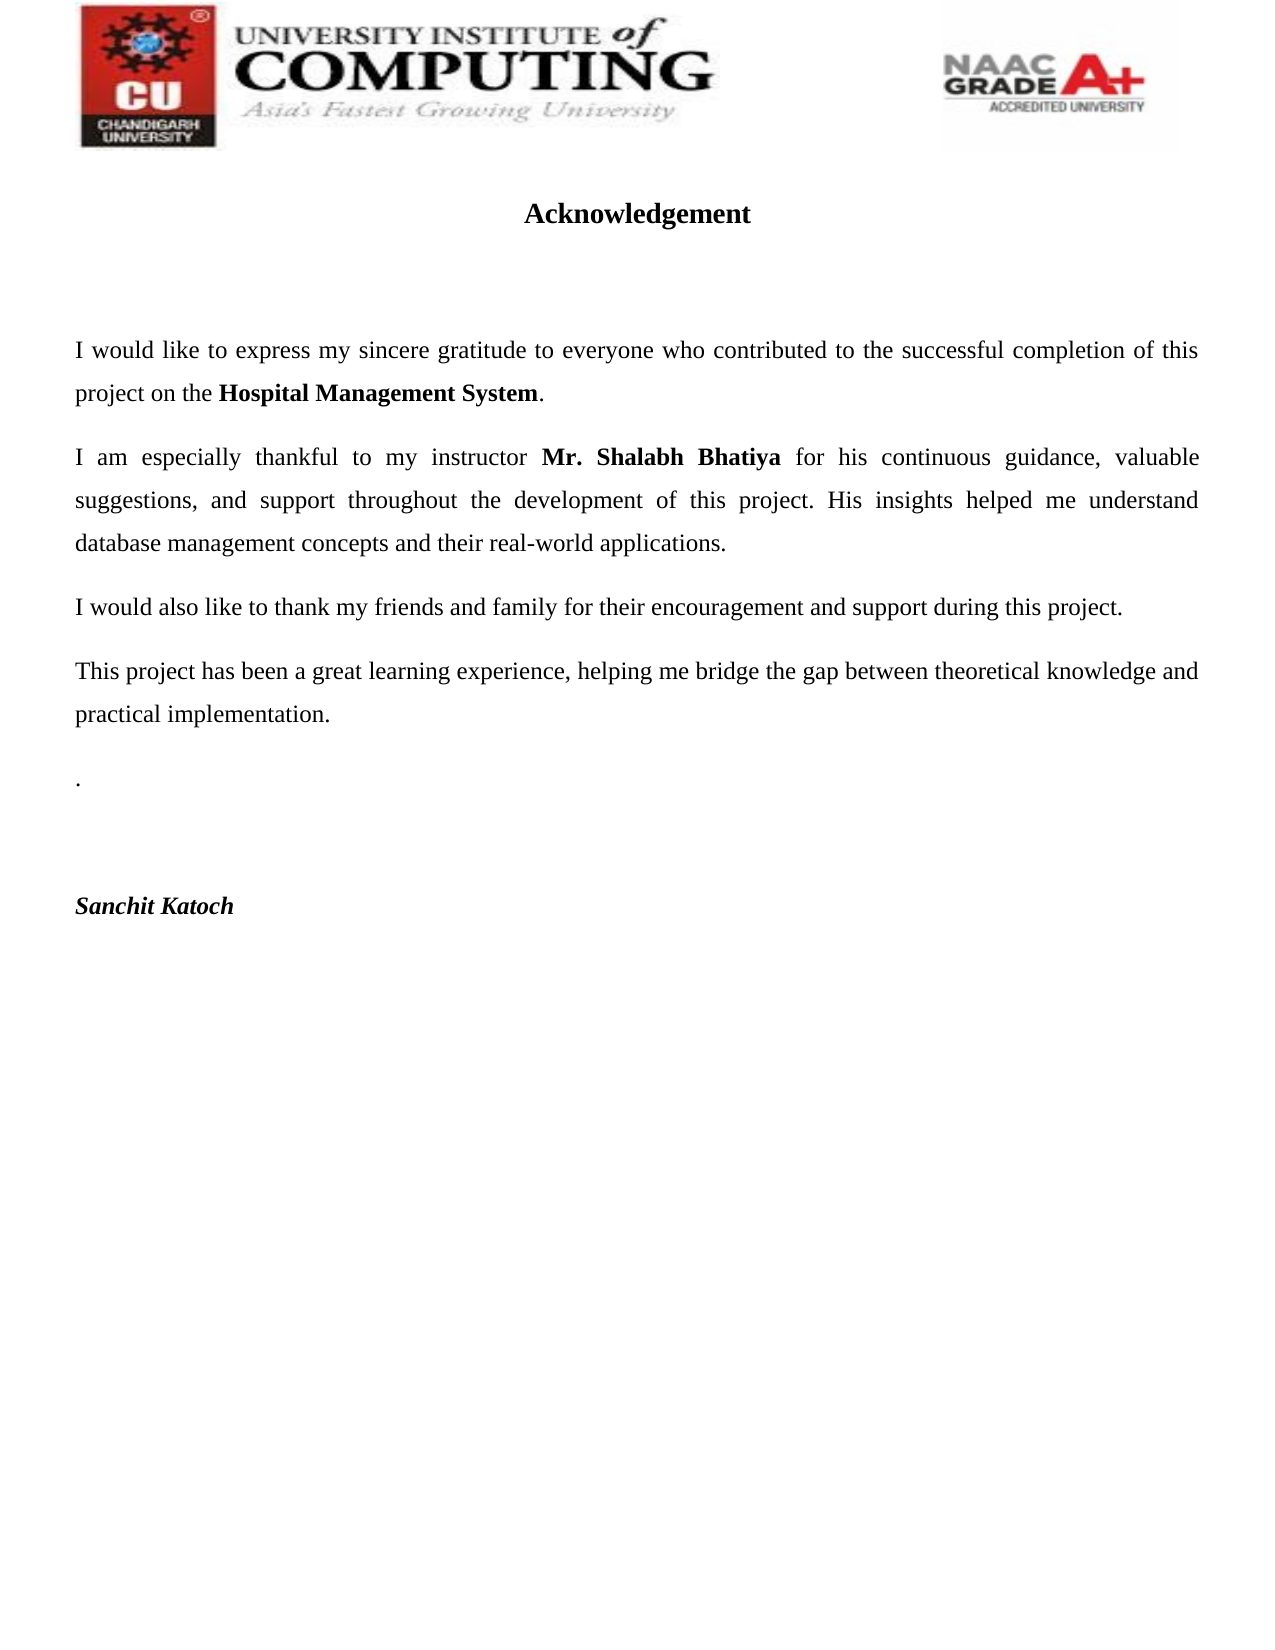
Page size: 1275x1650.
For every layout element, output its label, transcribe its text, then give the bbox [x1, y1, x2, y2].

text . [75, 763, 1200, 792]
text This project has been a great learning experience, helping me bridge the gap between theoretical knowledge and practical implementation. [75, 656, 1200, 728]
picture [75, 2, 720, 151]
text Sanchit Katoch [75, 891, 1200, 920]
picture [942, 0, 1181, 153]
text I would also like to thank my friends and family for their encouragement and support during this project. [75, 592, 1200, 621]
text I am especially thankful to my instructor Mr. Shalabh Bhatiya for his continuous guidance, valuable suggestions, and support throughout the development of this project. His insights helped me understand database management concepts and their real-world applications. [75, 442, 1200, 557]
text I would like to express my sincere gratitude to everyone who contributed to the successful completion of this project on the Hospital Management System. [75, 335, 1200, 407]
subtitle Acknowledgement [87, 196, 1188, 229]
